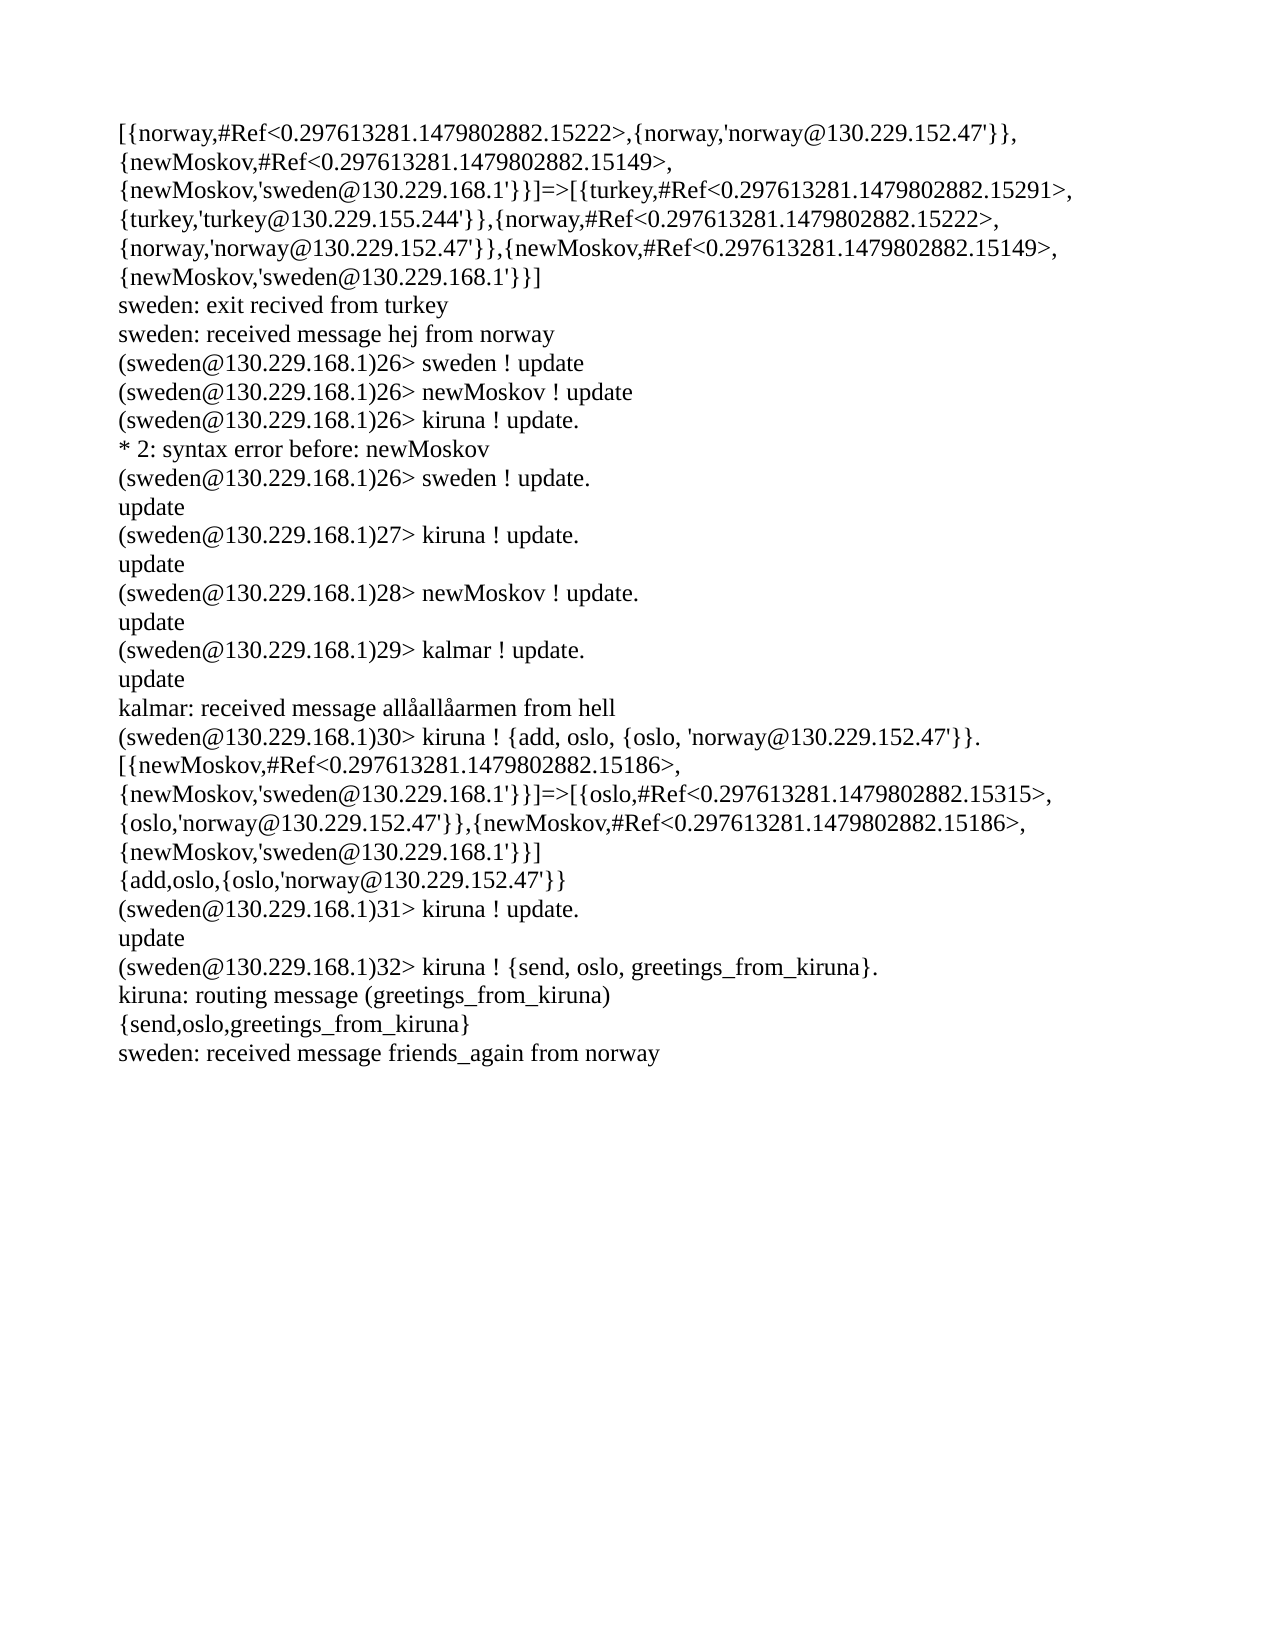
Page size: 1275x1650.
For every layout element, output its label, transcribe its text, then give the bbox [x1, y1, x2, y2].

text sweden: received message friends_again from norway [118, 1038, 1157, 1067]
text (sweden@130.229.168.1)26> sweden ! update. [118, 463, 1157, 492]
text * 2: syntax error before: newMoskov [118, 434, 1157, 463]
text kiruna: routing message (greetings_from_kiruna) [118, 981, 1157, 1009]
text [{newMoskov,#Ref<0.297613281.1479802882.15186>,{newMoskov,'sweden@130.229.168.1'}}]=>[{oslo,#Ref<0.297613281.1479802882.15315>,{oslo,'norway@130.229.152.47'}},{newMoskov,#Ref<0.297613281.1479802882.15186>,{newMoskov,'sweden@130.229.168.1'}}] [118, 751, 1157, 866]
text update [118, 664, 1157, 693]
text update [118, 607, 1157, 636]
text (sweden@130.229.168.1)26> sweden ! update [118, 348, 1157, 377]
text (sweden@130.229.168.1)28> newMoskov ! update. [118, 578, 1157, 607]
text {add,oslo,{oslo,'norway@130.229.152.47'}} [118, 866, 1157, 894]
text (sweden@130.229.168.1)32> kiruna ! {send, oslo, greetings_from_kiruna}. [118, 952, 1157, 981]
text sweden: exit recived from turkey [118, 291, 1157, 319]
text (sweden@130.229.168.1)30> kiruna ! {add, oslo, {oslo, 'norway@130.229.152.47'}}. [118, 722, 1157, 751]
text {send,oslo,greetings_from_kiruna} [118, 1009, 1157, 1038]
text (sweden@130.229.168.1)31> kiruna ! update. [118, 894, 1157, 923]
text update [118, 923, 1157, 952]
text kalmar: received message allåallåarmen from hell [118, 693, 1157, 722]
text update [118, 549, 1157, 578]
text (sweden@130.229.168.1)29> kalmar ! update. [118, 636, 1157, 664]
text (sweden@130.229.168.1)26> kiruna ! update. [118, 406, 1157, 434]
text sweden: received message hej from norway [118, 319, 1157, 348]
text update [118, 492, 1157, 521]
text (sweden@130.229.168.1)27> kiruna ! update. [118, 521, 1157, 549]
text [{norway,#Ref<0.297613281.1479802882.15222>,{norway,'norway@130.229.152.47'}},{newMoskov,#Ref<0.297613281.1479802882.15149>,{newMoskov,'sweden@130.229.168.1'}}]=>[{turkey,#Ref<0.297613281.1479802882.15291>,{turkey,'turkey@130.229.155.244'}},{norway,#Ref<0.297613281.1479802882.15222>,{norway,'norway@130.229.152.47'}},{newMoskov,#Ref<0.297613281.1479802882.15149>,{newMoskov,'sweden@130.229.168.1'}}] [118, 118, 1157, 291]
text (sweden@130.229.168.1)26> newMoskov ! update [118, 377, 1157, 406]
